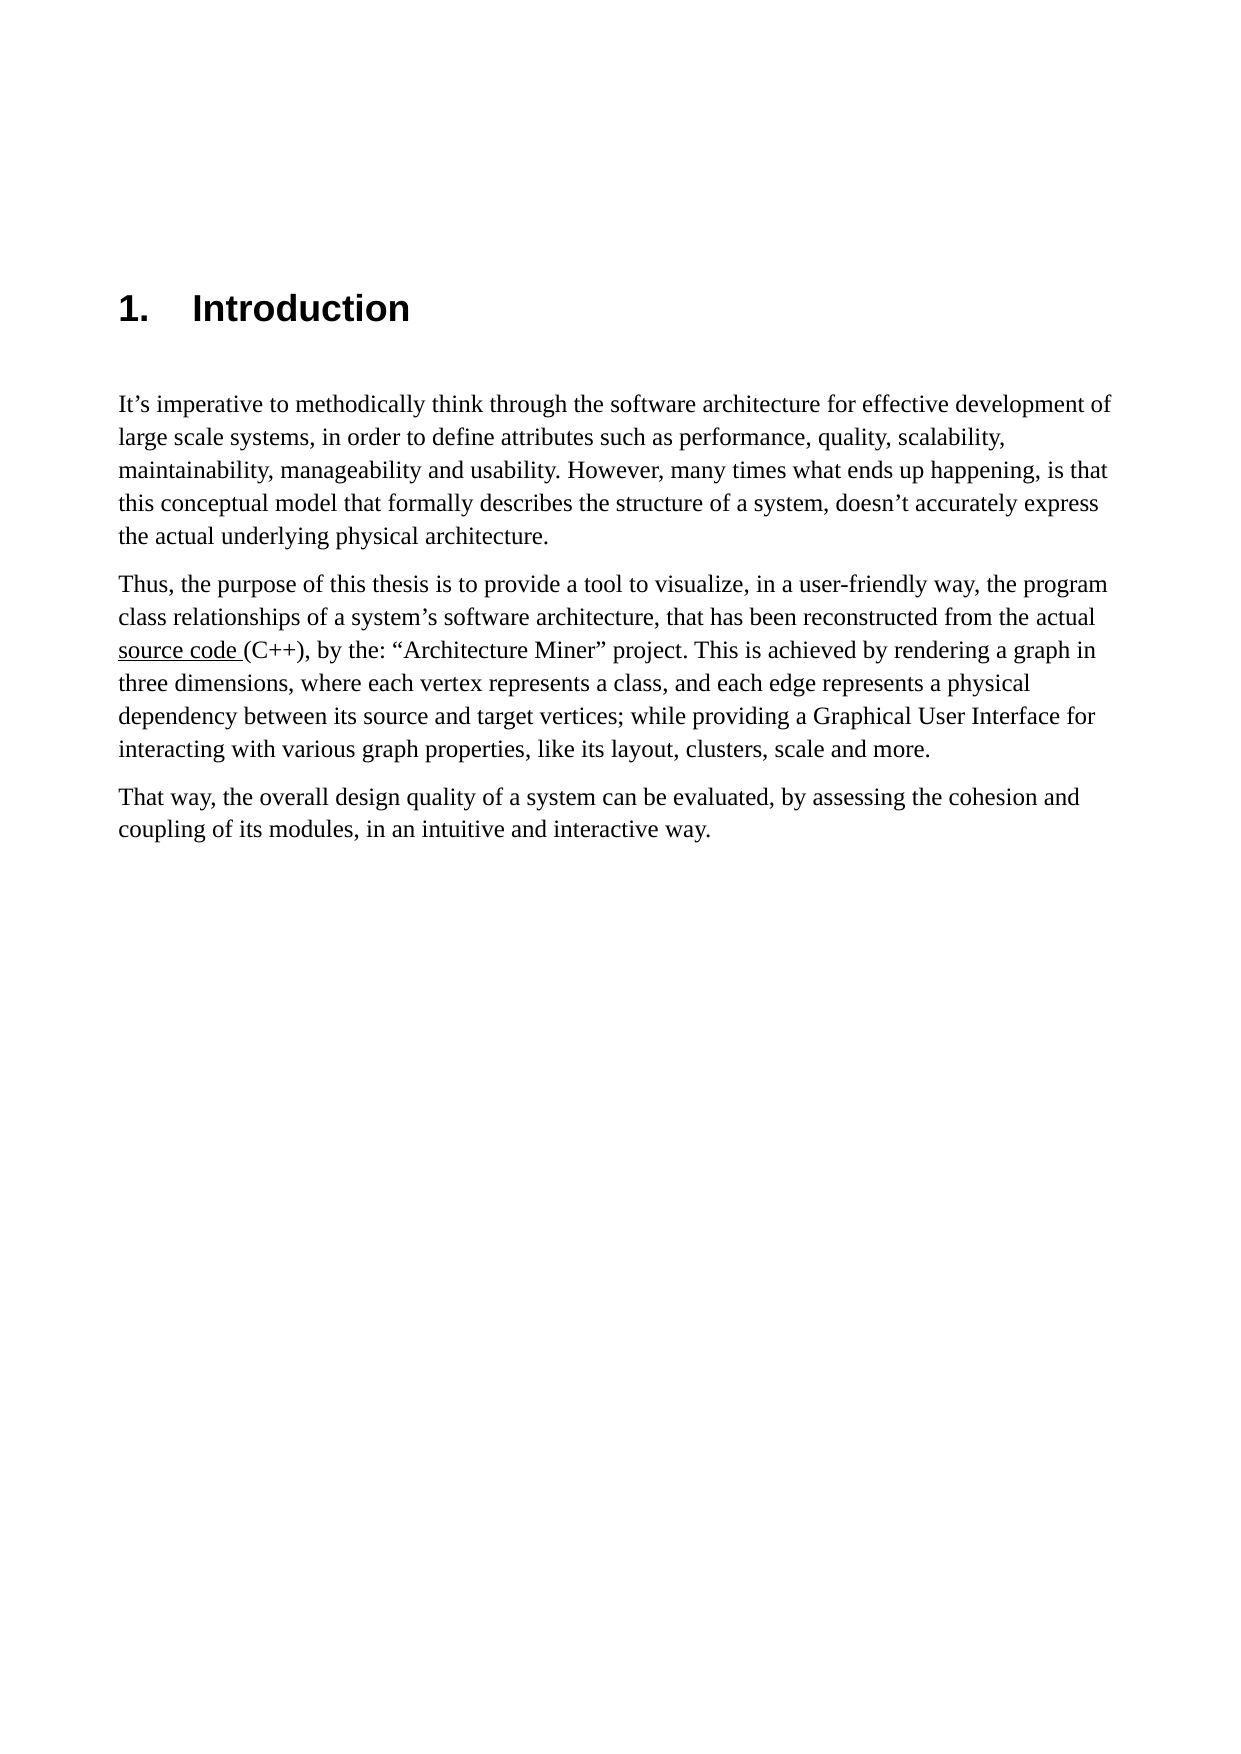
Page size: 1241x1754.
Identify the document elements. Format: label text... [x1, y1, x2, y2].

text It’s imperative to methodically think through the software architecture for effective development of large scale systems, in order to define attributes such as performance, quality, scalability, maintainability, manageability and usability. However, many times what ends up happening, is that this conceptual model that formally describes the structure of a system, doesn’t accurately express the actual underlying physical architecture. [118, 389, 1122, 550]
text That way, the overall design quality of a system can be evaluated, by assessing the cohesion and coupling of its modules, in an intuitive and interactive way. [118, 782, 1122, 843]
text Thus, the purpose of this thesis is to provide a tool to visualize, in a user-friendly way, the program class relationships of a system’s software architecture, that has been reconstructed from the actual source code (C++), by the: “Architecture Miner” project. This is achieved by rendering a graph in three dimensions, where each vertex represents a class, and each edge represents a physical dependency between its source and target vertices; while providing a Graphical User Interface for interacting with various graph properties, like its layout, clusters, scale and more. [118, 569, 1122, 763]
subtitle Introduction [118, 286, 1122, 329]
